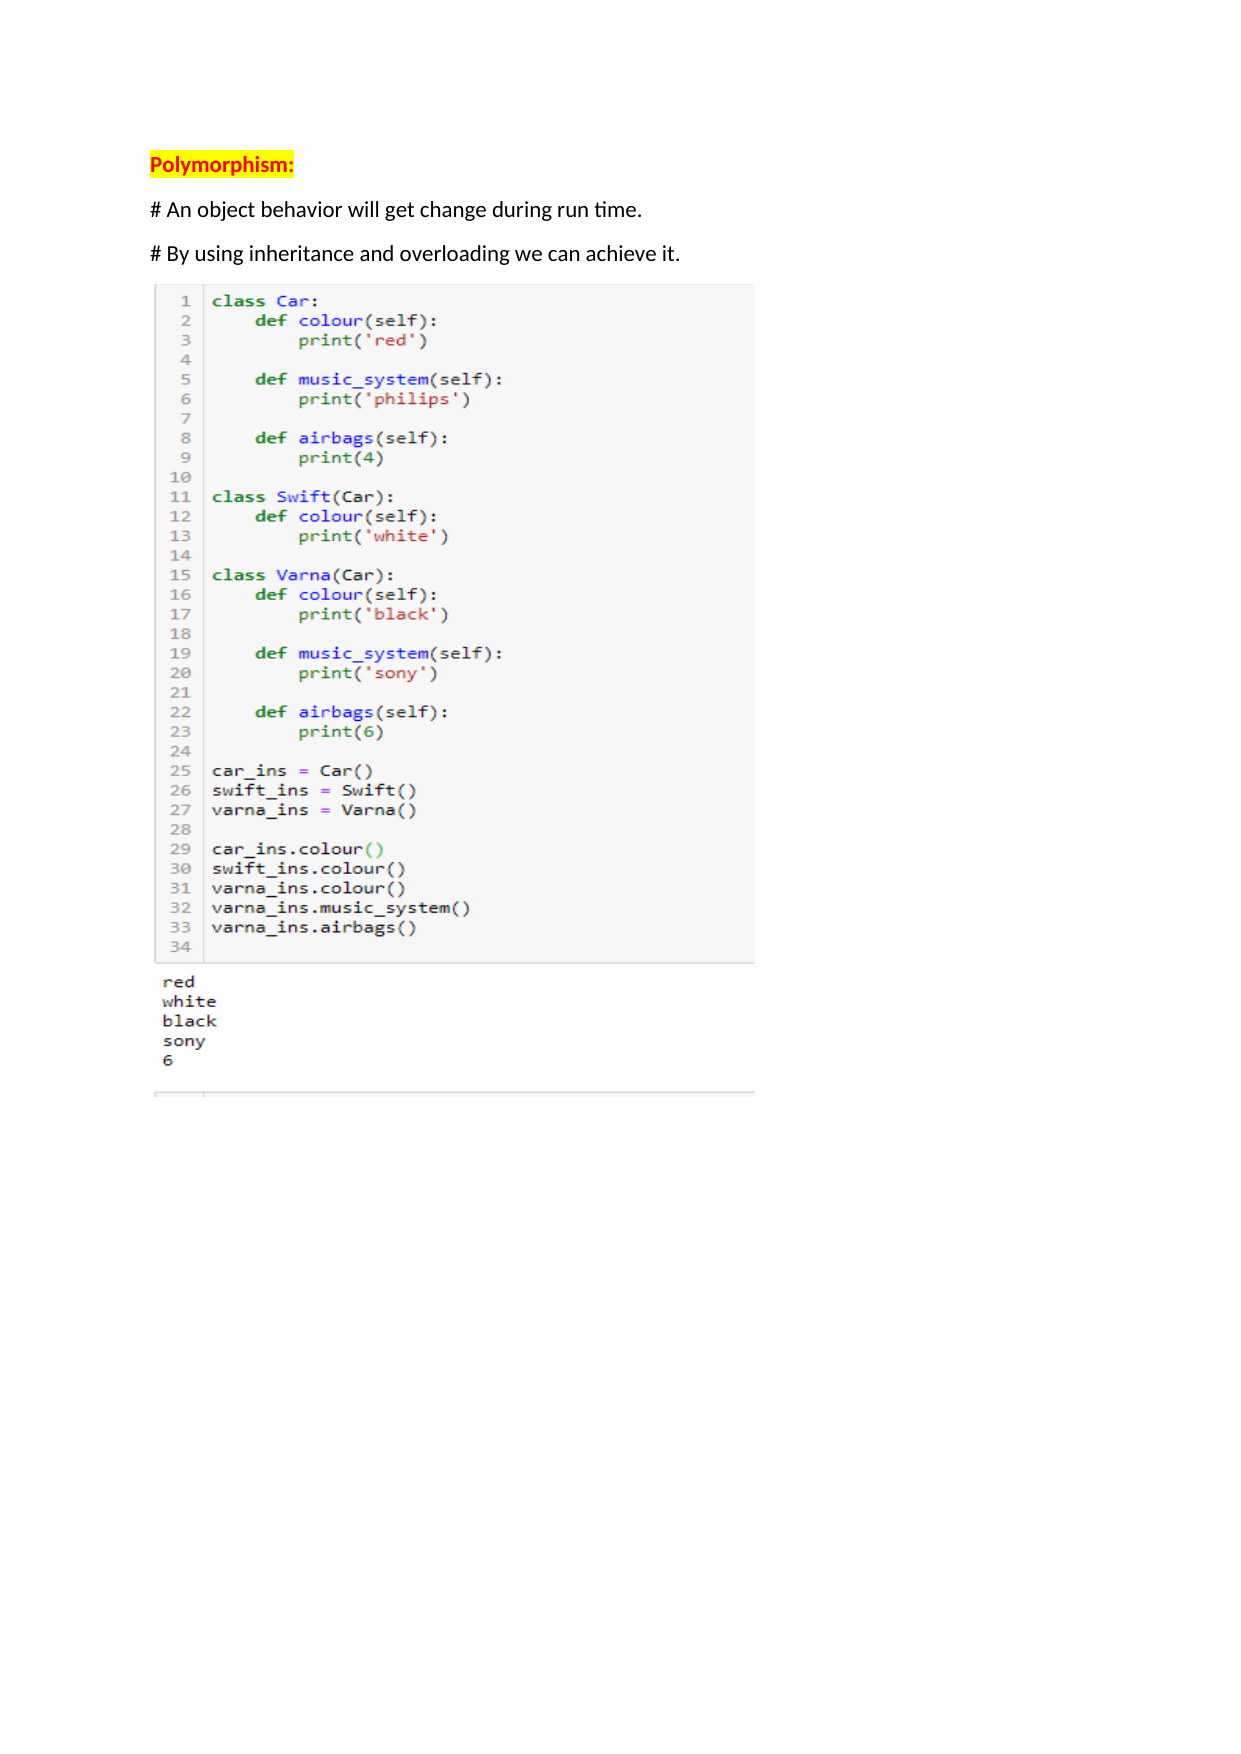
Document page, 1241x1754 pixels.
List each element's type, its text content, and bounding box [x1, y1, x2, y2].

text # An object behavior will get change during run time. [150, 195, 1090, 223]
text # By using inheritance and overloading we can achieve it. [150, 239, 1090, 267]
text Polymorphism: [150, 150, 1090, 178]
